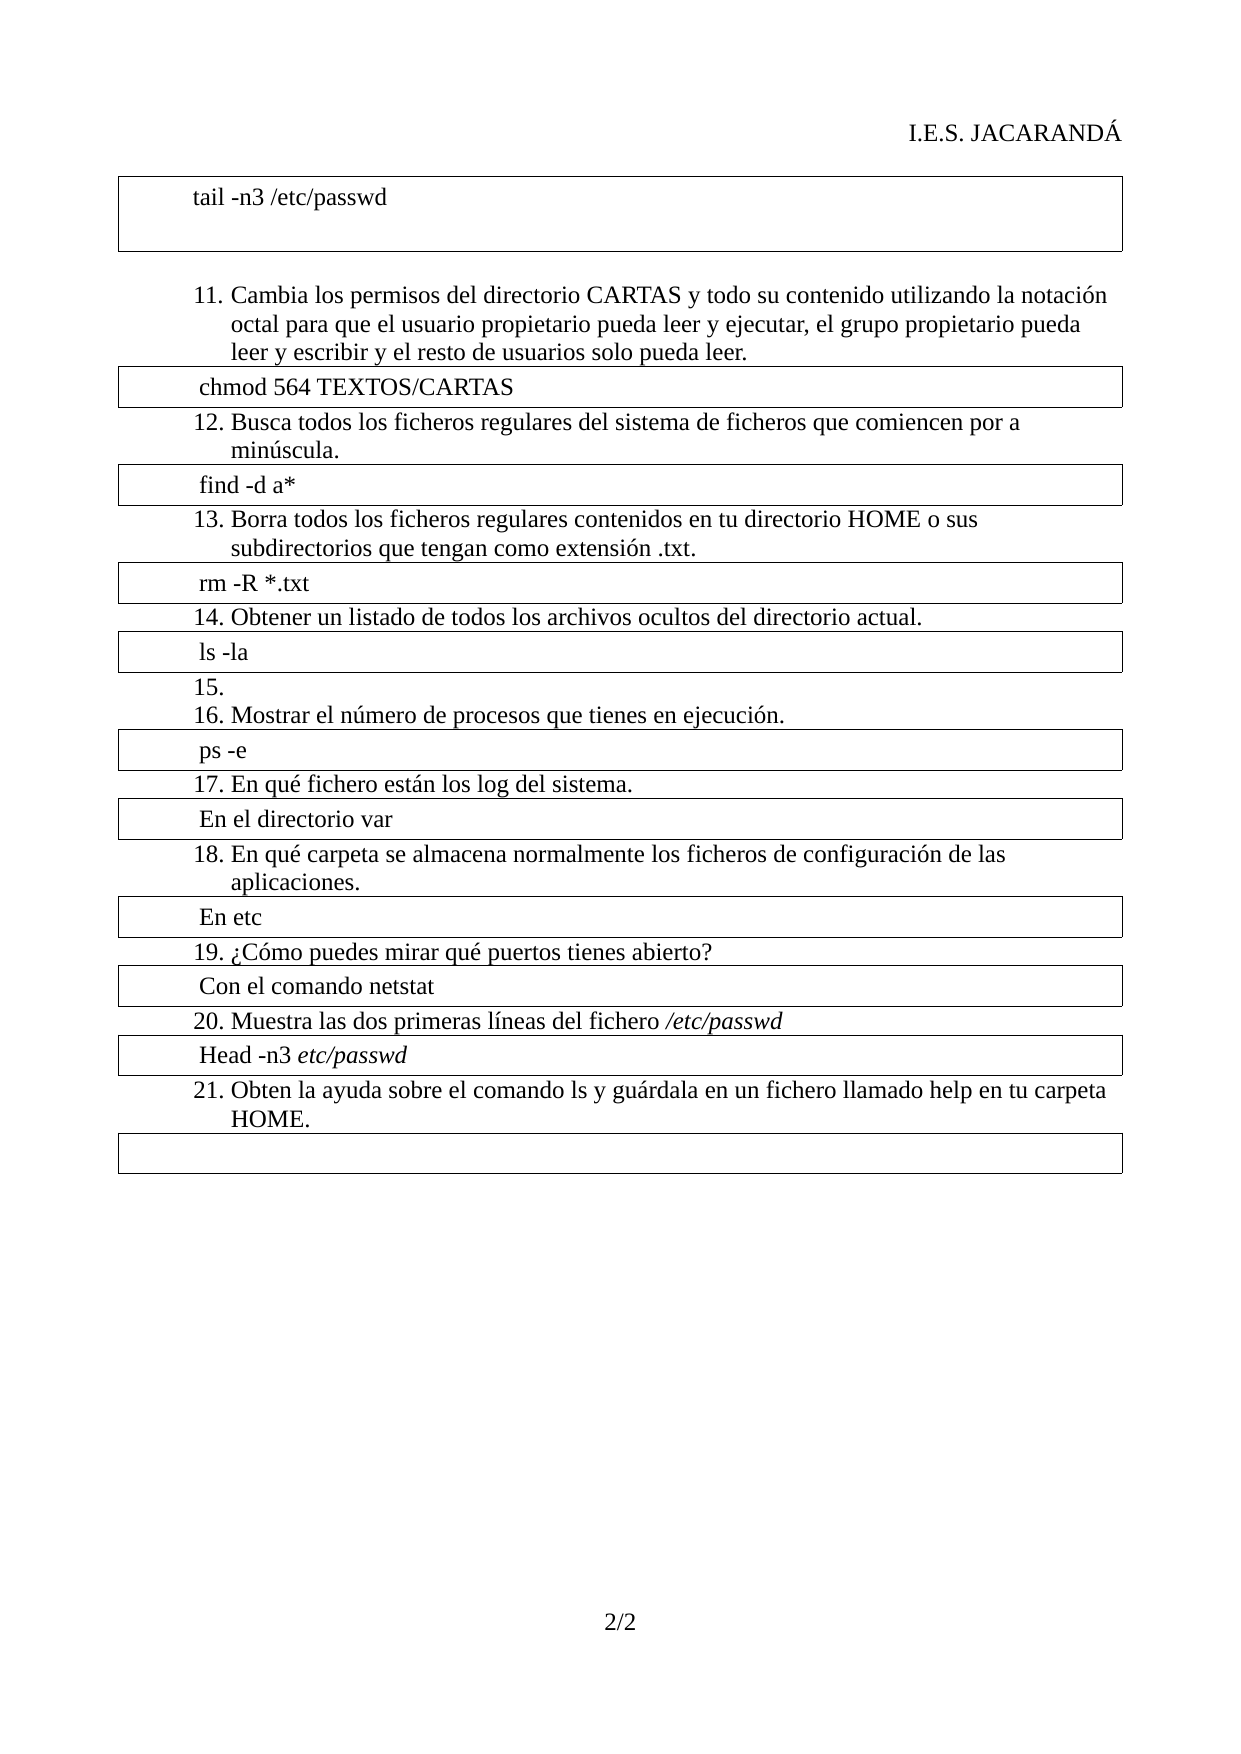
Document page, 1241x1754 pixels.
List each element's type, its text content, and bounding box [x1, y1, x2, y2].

list Busca todos los ficheros regulares del sistema de ficheros que comiencen por a minúscula. [193, 408, 1122, 464]
table_header find -d a* [119, 465, 1122, 504]
list Muestra las dos primeras líneas del fichero /etc/passwd [193, 1007, 1122, 1034]
table_header ls -la [119, 632, 1122, 672]
list ¿Cómo puedes mirar qué puertos tienes abierto? [193, 938, 1122, 965]
table_header chmod 564 TEXTOS/CARTAS [119, 367, 1122, 407]
list Mostrar el número de procesos que tienes en ejecución. [193, 700, 1122, 729]
list Obten la ayuda sobre el comando ls y guárdala en un fichero llamado help en tu carpeta HOME. [193, 1076, 1122, 1132]
list Borra todos los ficheros regulares contenidos en tu directorio HOME o sus subdirectorios que tengan como extensión .txt. [193, 506, 1122, 562]
table_header En etc [119, 897, 1122, 937]
table_header ps -e [119, 730, 1122, 769]
list Cambia los permisos del directorio CARTAS y todo su contenido utilizando la notación octal para que el usuario propietario pueda leer y ejecutar, el grupo propietario pueda leer y escribir y el resto de usuarios solo pueda leer. [193, 280, 1122, 366]
list En qué carpeta se almacena normalmente los ficheros de configuración de las aplicaciones. [193, 840, 1122, 896]
table_header tail -n3 /etc/passwd [119, 177, 1122, 251]
table_header En el directorio var [119, 799, 1122, 839]
table_header rm -R *.txt [119, 563, 1122, 602]
list Obtener un listado de todos los archivos ocultos del directorio actual. [193, 604, 1122, 631]
table_header Head -n3 etc/passwd [119, 1036, 1122, 1075]
list En qué fichero están los log del sistema. [193, 771, 1122, 798]
table_header Con el comando netstat [119, 966, 1122, 1006]
table_header [119, 1134, 1122, 1173]
